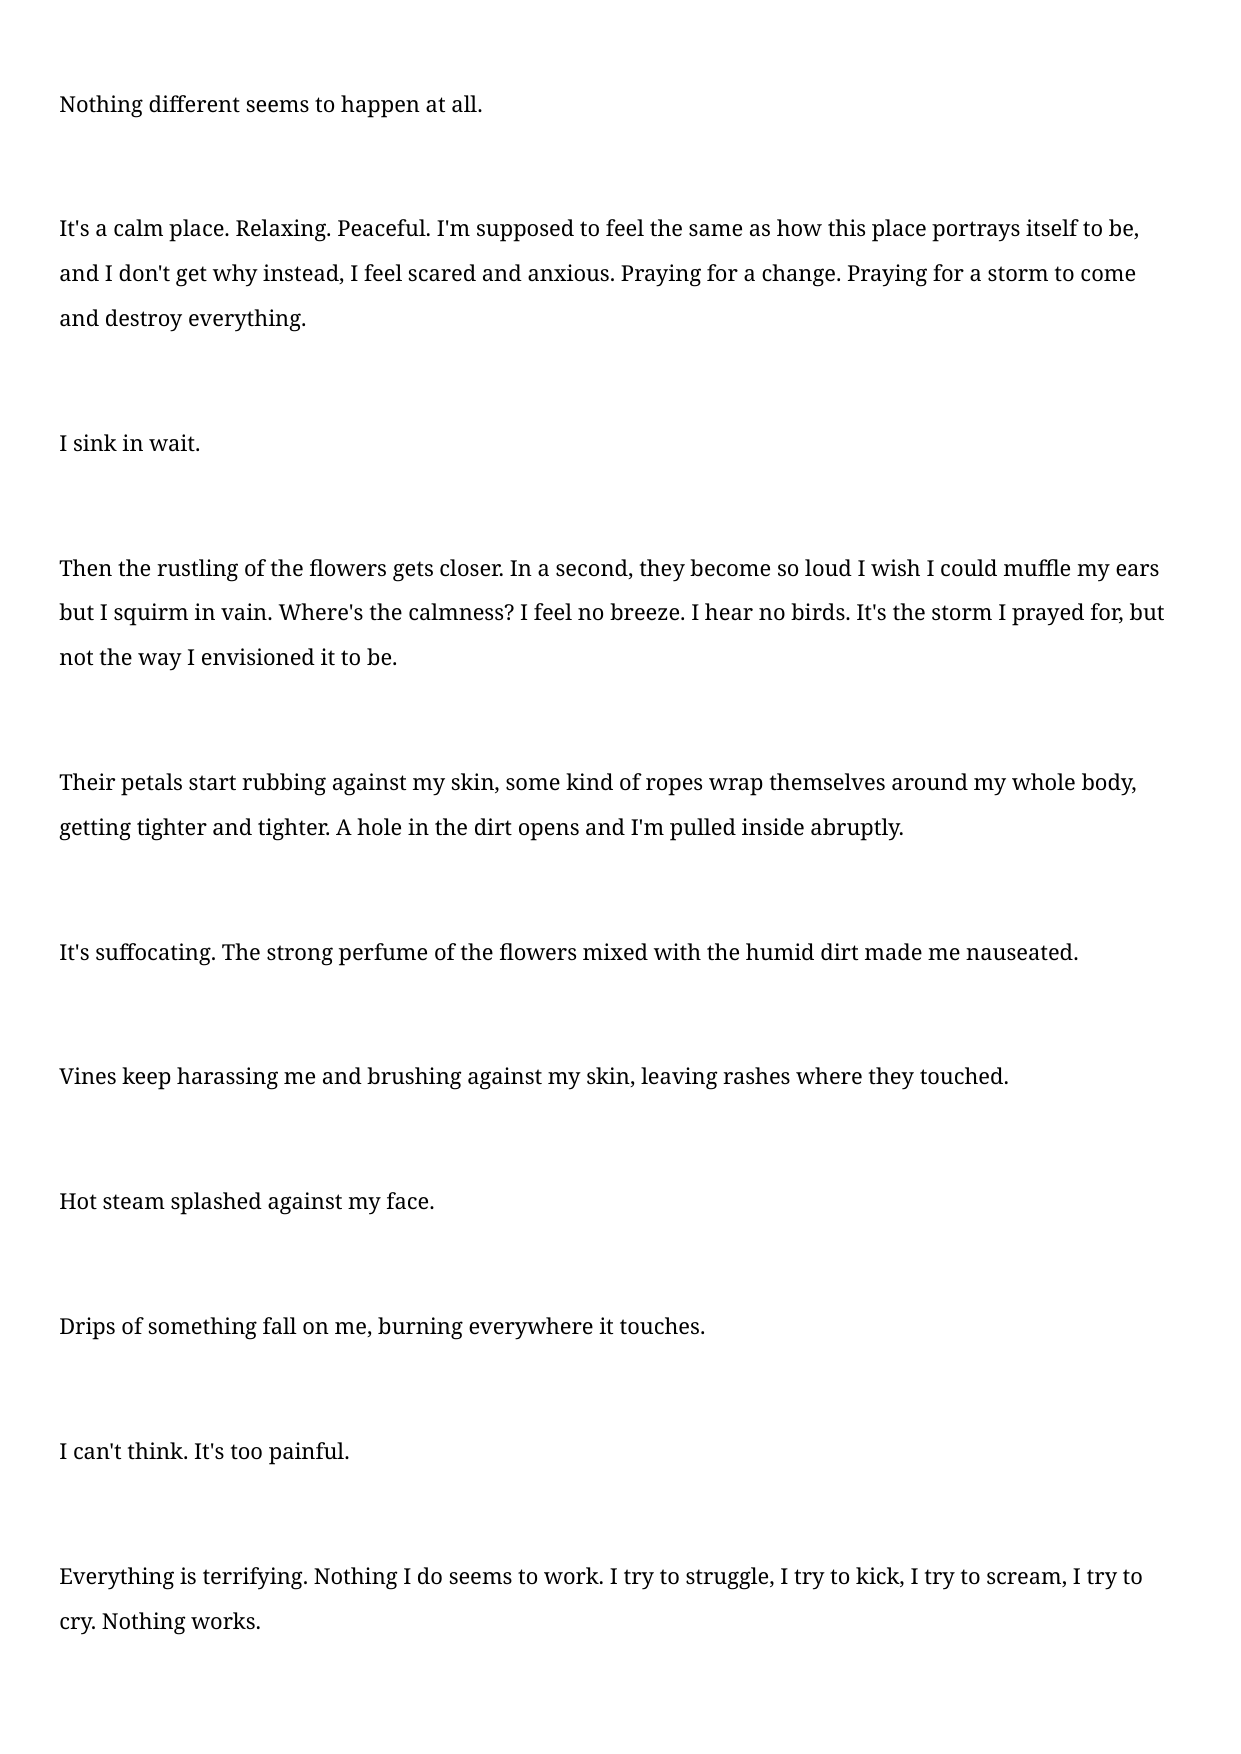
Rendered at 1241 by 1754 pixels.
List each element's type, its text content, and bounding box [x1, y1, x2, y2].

text Nothing different seems to happen at all. [59, 88, 1181, 118]
text I can't think. It's too painful. [59, 1436, 1181, 1466]
text Vines keep harassing me and brushing against my skin, leaving rashes where they touched. [59, 1061, 1181, 1091]
text Then the rustling of the flowers gets closer. In a second, they become so loud I wish I could muffle my ears but I squirm in vain. Where's the calmness? I feel no breeze. I hear no birds. It's the storm I prayed for, but not the way I envisioned it to be. [59, 553, 1181, 672]
text Hot steam splashed against my face. [59, 1186, 1181, 1216]
text I sink in wait. [59, 428, 1181, 457]
text Everything is terrifying. Nothing I do seems to work. I try to struggle, I try to kick, I try to scream, I try to cry. Nothing works. [59, 1561, 1181, 1635]
text It's suffocating. The strong perfume of the flowers mixed with the humid dirt made me nauseated. [59, 936, 1181, 966]
text Drips of something fall on me, burning everywhere it touches. [59, 1311, 1181, 1341]
text It's a calm place. Relaxing. Peaceful. I'm supposed to feel the same as how this place portrays itself to be, and I don't get why instead, I feel scared and anxious. Praying for a change. Praying for a storm to come and destroy everything. [59, 213, 1181, 333]
text Their petals start rubbing against my skin, some kind of ropes wrap themselves around my whole body, getting tighter and tighter. A hole in the dirt opens and I'm pulled inside abruptly. [59, 767, 1181, 841]
